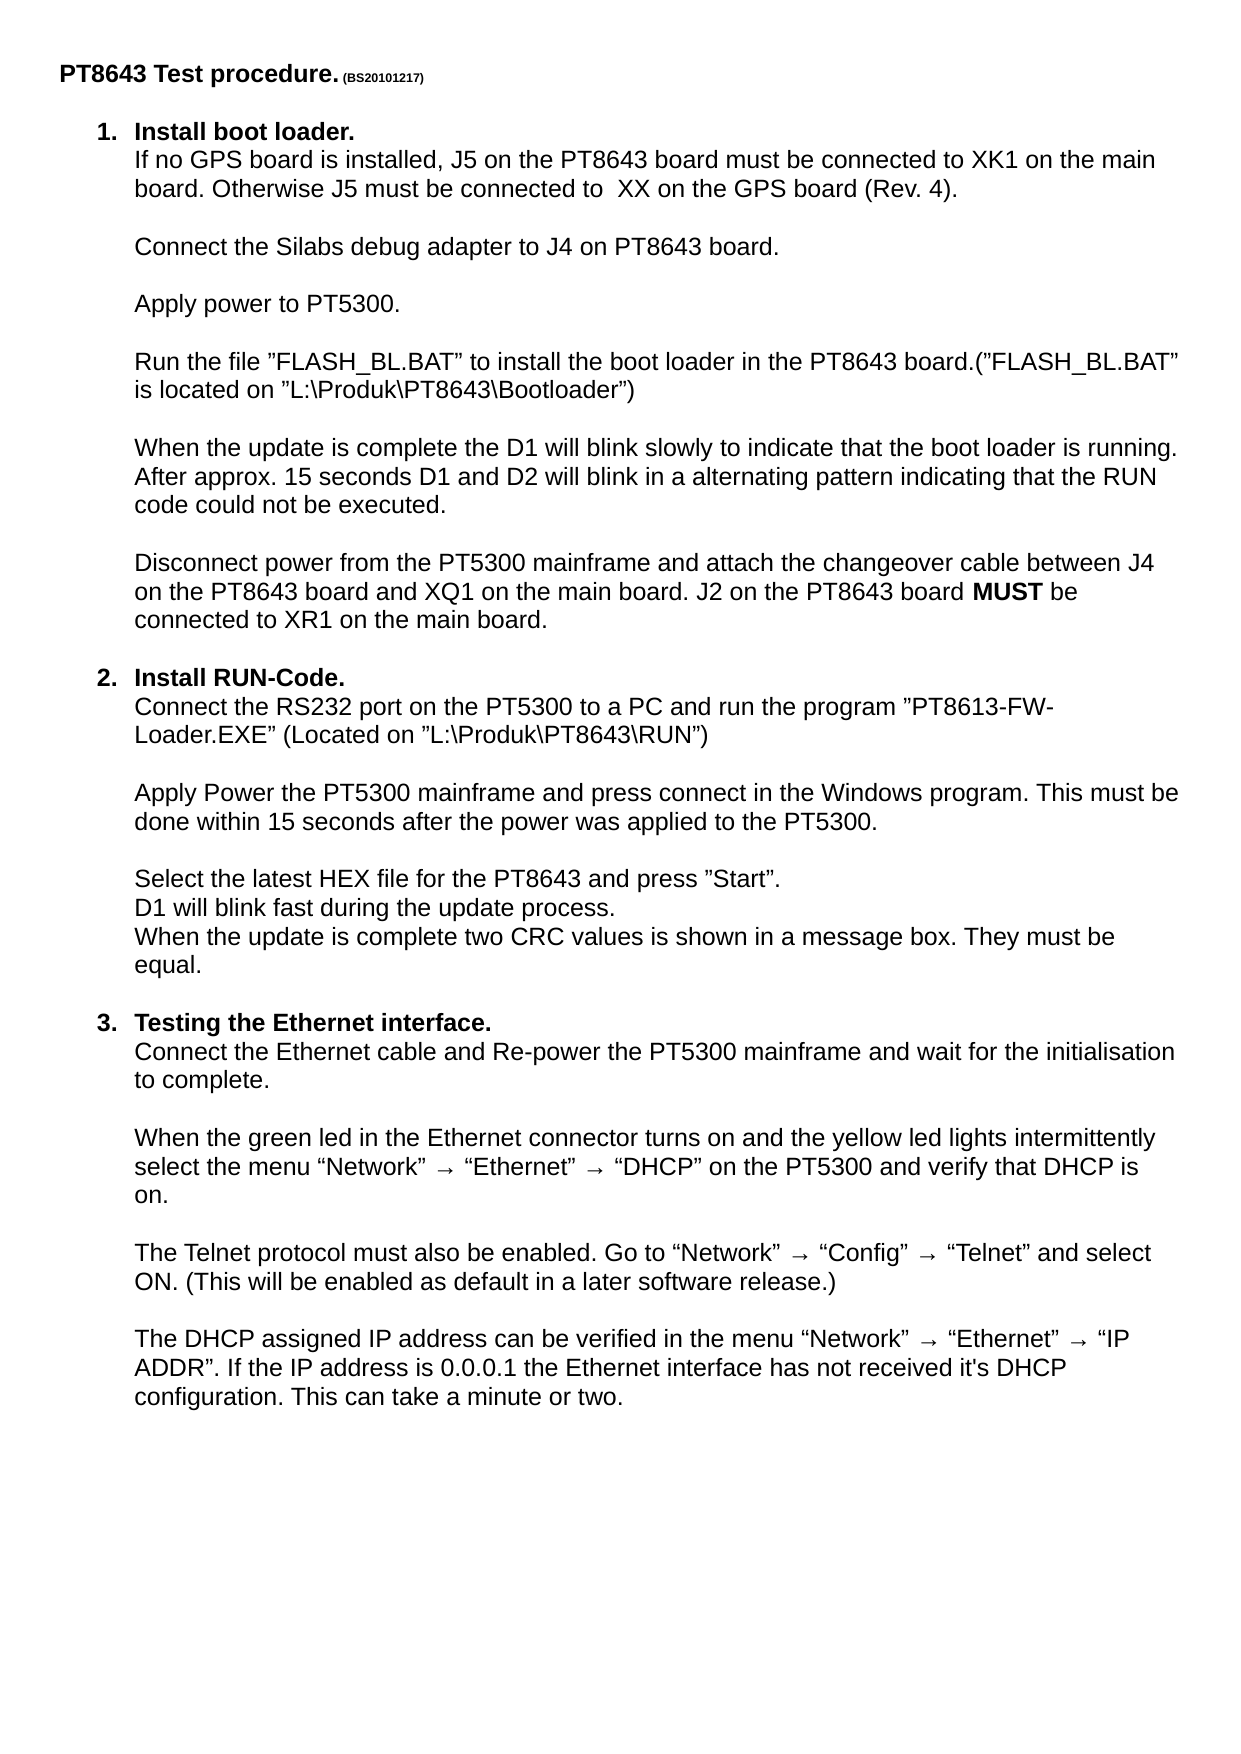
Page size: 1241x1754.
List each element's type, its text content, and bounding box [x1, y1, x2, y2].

list Apply Power the PT5300 mainframe and press connect in the Windows program. This must be done within 15 seconds after the power was applied to the PT5300. [97, 778, 1181, 835]
list When the update is complete two CRC values is shown in a message box. They must be equal. [97, 922, 1181, 979]
list Run the file ”FLASH_BL.BAT” to install the boot loader in the PT8643 board.(”FLASH_BL.BAT” is located on ”L:\Produk\PT8643\Bootloader”) [97, 347, 1181, 404]
list If no GPS board is installed, J5 on the PT8643 board must be connected to XK1 on the main board. Otherwise J5 must be connected to XX on the GPS board (Rev. 4). [97, 145, 1181, 203]
list The DHCP assigned IP address can be verified in the menu “Network” → “Ethernet” → “IP ADDR”. If the IP address is 0.0.0.1 the Ethernet interface has not received it's DHCP configuration. This can take a minute or two. [97, 1324, 1181, 1410]
list Apply power to PT5300. [97, 289, 1181, 318]
list Install boot loader. [97, 117, 1181, 145]
list Connect the Silabs debug adapter to J4 on PT8643 board. [97, 232, 1181, 260]
list Install RUN-Code. [97, 663, 1181, 692]
list When the green led in the Ethernet connector turns on and the yellow led lights intermittently select the menu “Network” → “Ethernet” → “DHCP” on the PT5300 and verify that DHCP is on. [97, 1123, 1181, 1209]
list When the update is complete the D1 will blink slowly to indicate that the boot loader is running. After approx. 15 seconds D1 and D2 will blink in a alternating pattern indicating that the RUN code could not be executed. [97, 433, 1181, 519]
text PT8643 Test procedure. (BS20101217) [59, 59, 1181, 88]
list Connect the RS232 port on the PT5300 to a PC and run the program ”PT8613-FW-Loader.EXE” (Located on ”L:\Produk\PT8643\RUN”) [97, 692, 1181, 749]
list Select the latest HEX file for the PT8643 and press ”Start”. [97, 864, 1181, 893]
list Testing the Ethernet interface. [97, 1008, 1181, 1037]
list D1 will blink fast during the update process. [97, 893, 1181, 922]
list Connect the Ethernet cable and Re-power the PT5300 mainframe and wait for the initialisation to complete. [97, 1037, 1181, 1094]
list The Telnet protocol must also be enabled. Go to “Network” → “Config” → “Telnet” and select ON. (This will be enabled as default in a later software release.) [97, 1238, 1181, 1295]
list Disconnect power from the PT5300 mainframe and attach the changeover cable between J4 on the PT8643 board and XQ1 on the main board. J2 on the PT8643 board MUST be connected to XR1 on the main board. [97, 548, 1181, 634]
